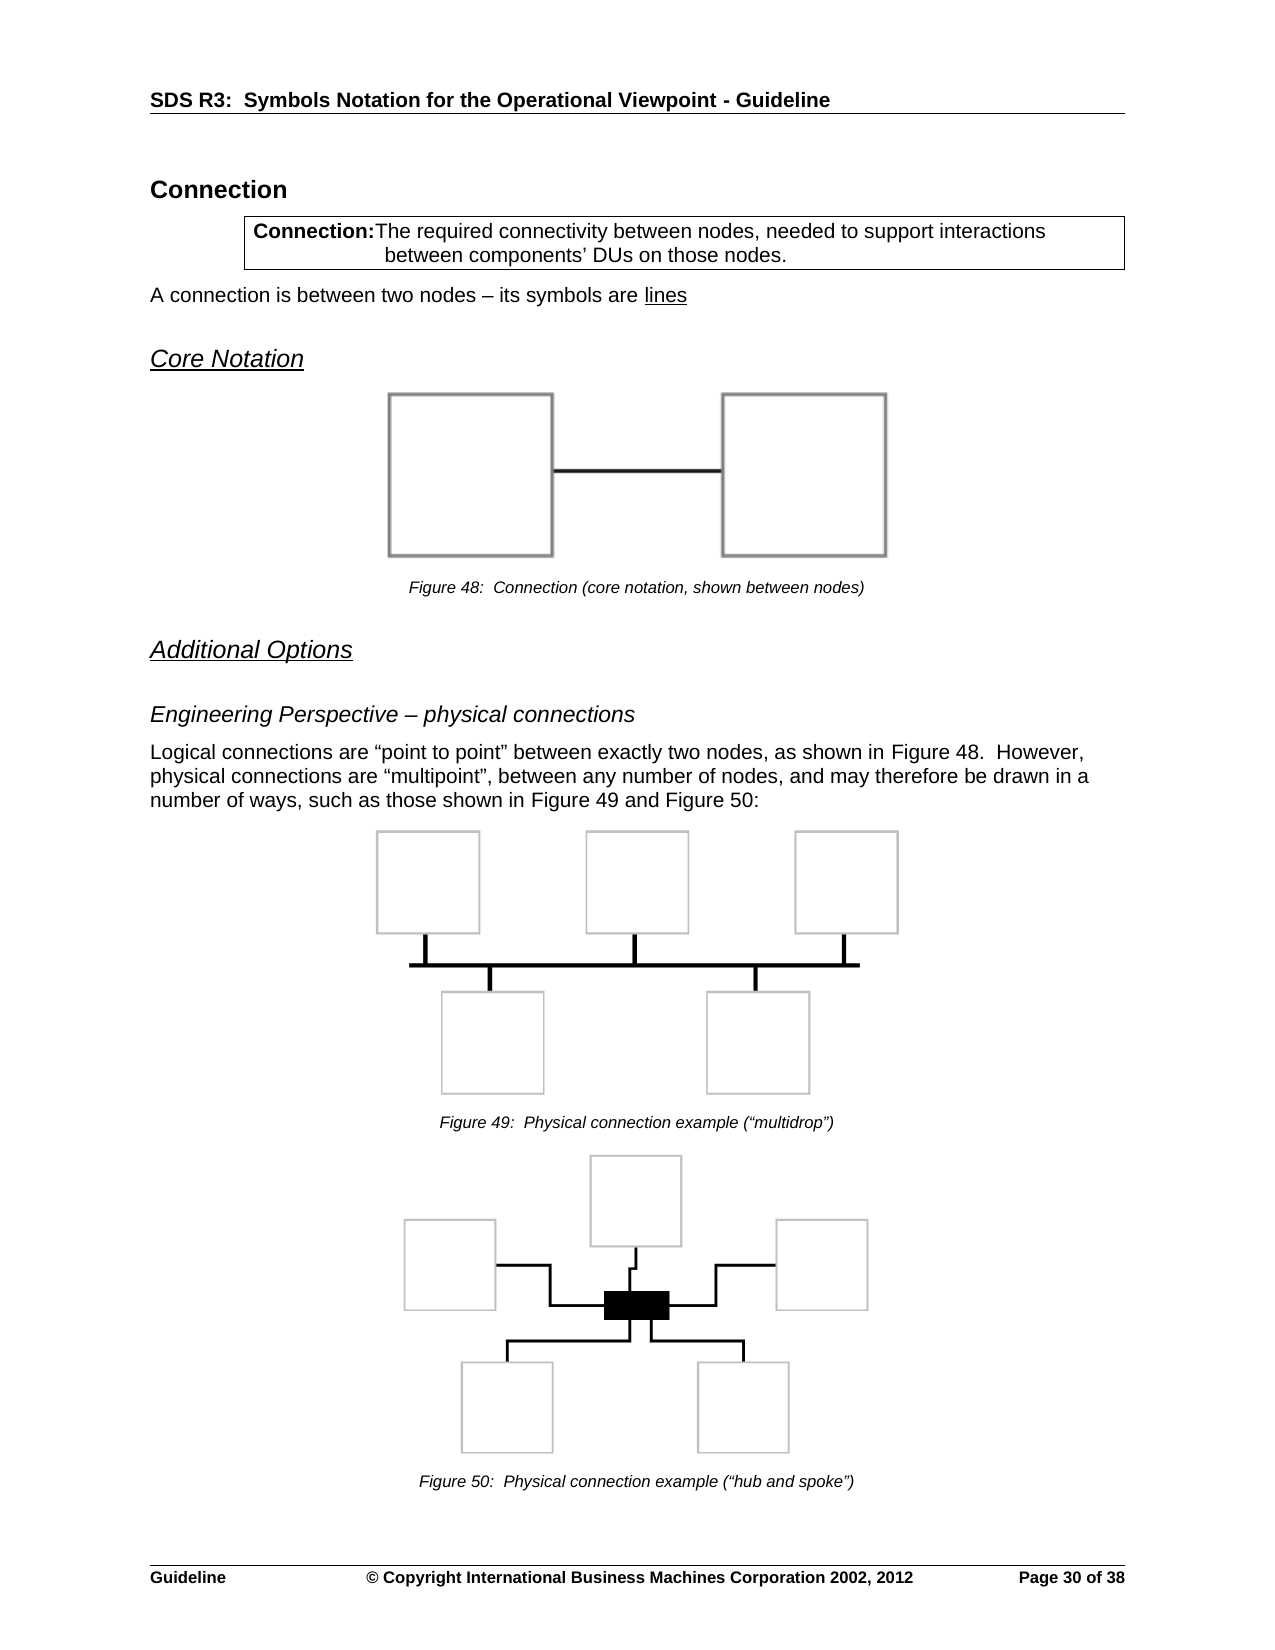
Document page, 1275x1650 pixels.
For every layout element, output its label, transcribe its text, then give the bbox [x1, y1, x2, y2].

subtitle Engineering Perspective – physical connections [150, 701, 1125, 727]
text Figure 48: Connection (core notation, shown between nodes) [150, 578, 1125, 597]
subtitle Connection [150, 175, 1125, 204]
text Connection: The required connectivity between nodes, needed to support interactions between components’ DUs on those nodes. [245, 217, 1124, 269]
picture [381, 387, 894, 565]
text Figure 50: Physical connection example (“hub and spoke”) [150, 1472, 1125, 1491]
picture [395, 1146, 880, 1458]
subtitle Additional Options [150, 635, 1125, 664]
text Logical connections are “point to point” between exactly two nodes, as shown in Figure 48. However, physical connections are “multipoint”, between any number of nodes, and may therefore be drawn in a number of ways, such as those shown in Figure 49 and Figure 50: [150, 740, 1125, 812]
subtitle Core Notation [150, 344, 1125, 373]
text Figure 49: Physical connection example (“multidrop”) [150, 1113, 1125, 1132]
text A connection is between two nodes – its symbols are lines [150, 283, 1125, 307]
picture [371, 826, 904, 1099]
